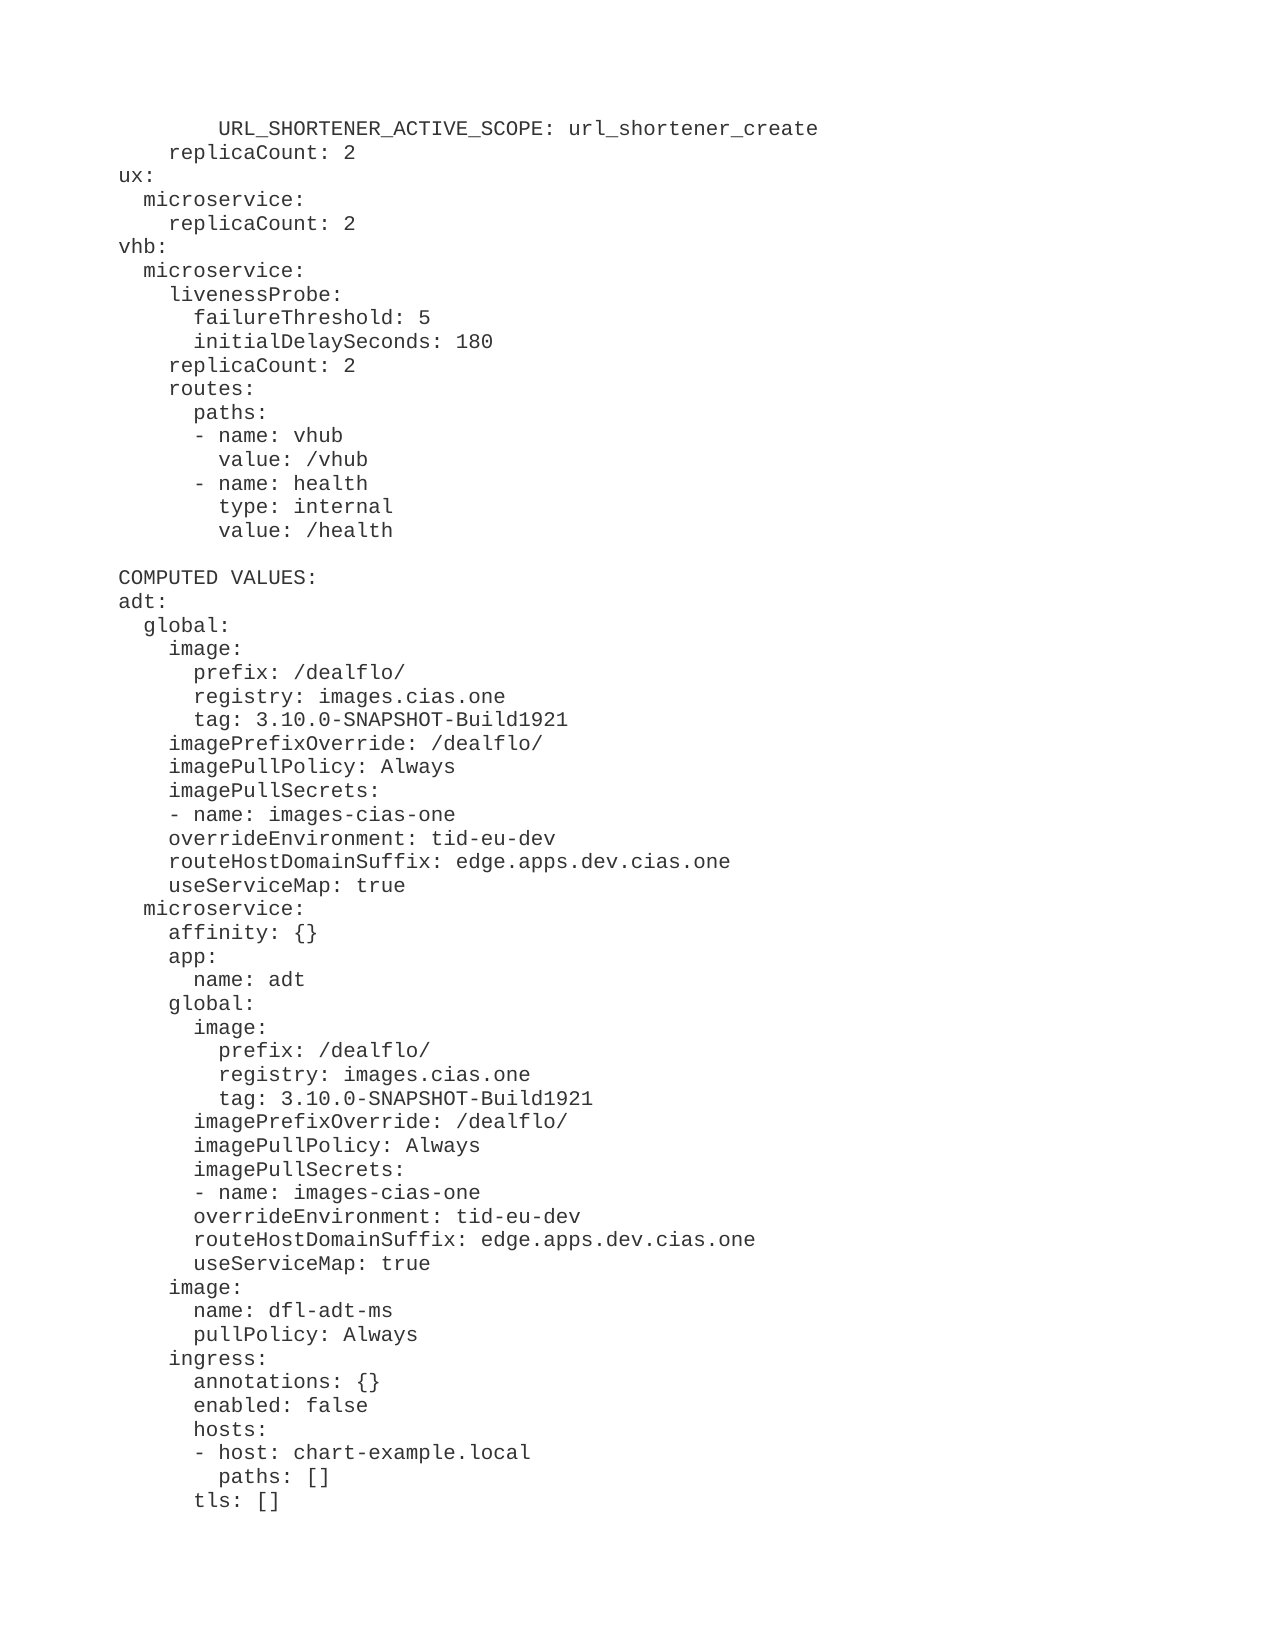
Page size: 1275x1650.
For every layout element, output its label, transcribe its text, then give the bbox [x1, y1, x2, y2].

text imagePullSecrets: [118, 780, 1157, 804]
text imagePullSecrets: [118, 1158, 1157, 1182]
text - name: images-cias-one [118, 1182, 1157, 1206]
text name: adt [118, 969, 1157, 993]
text replicaCount: 2 [118, 142, 1157, 165]
text registry: images.cias.one [118, 686, 1157, 709]
text useServiceMap: true [118, 1253, 1157, 1277]
text annotations: {} [118, 1371, 1157, 1395]
text vhb: [118, 236, 1157, 260]
text routeHostDomainSuffix: edge.apps.dev.cias.one [118, 851, 1157, 875]
text - name: health [118, 473, 1157, 496]
text hosts: [118, 1419, 1157, 1442]
text image: [118, 1017, 1157, 1040]
text imagePullPolicy: Always [118, 757, 1157, 780]
text value: /vhub [118, 449, 1157, 473]
text tag: 3.10.0-SNAPSHOT-Build1921 [118, 1088, 1157, 1111]
text enabled: false [118, 1395, 1157, 1419]
text affinity: {} [118, 922, 1157, 946]
text prefix: /dealflo/ [118, 1040, 1157, 1064]
text ux: [118, 165, 1157, 189]
text overrideEnvironment: tid-eu-dev [118, 827, 1157, 851]
text failureThreshold: 5 [118, 307, 1157, 331]
text overrideEnvironment: tid-eu-dev [118, 1206, 1157, 1229]
text imagePullPolicy: Always [118, 1135, 1157, 1158]
text adt: [118, 591, 1157, 615]
text - name: images-cias-one [118, 804, 1157, 827]
text name: dfl-adt-ms [118, 1300, 1157, 1324]
text initialDelaySeconds: 180 [118, 331, 1157, 354]
text pullPolicy: Always [118, 1324, 1157, 1348]
text routes: [118, 378, 1157, 402]
text imagePrefixOverride: /dealflo/ [118, 733, 1157, 757]
text tls: [] [118, 1489, 1157, 1513]
text routeHostDomainSuffix: edge.apps.dev.cias.one [118, 1229, 1157, 1253]
text microservice: [118, 189, 1157, 213]
text prefix: /dealflo/ [118, 662, 1157, 686]
text microservice: [118, 260, 1157, 284]
text livenessProbe: [118, 284, 1157, 307]
text type: internal [118, 496, 1157, 520]
text replicaCount: 2 [118, 213, 1157, 236]
text ingress: [118, 1348, 1157, 1371]
text app: [118, 946, 1157, 969]
text image: [118, 638, 1157, 662]
text imagePrefixOverride: /dealflo/ [118, 1111, 1157, 1135]
text replicaCount: 2 [118, 354, 1157, 378]
text global: [118, 615, 1157, 638]
text value: /health [118, 520, 1157, 544]
text microservice: [118, 898, 1157, 922]
text global: [118, 993, 1157, 1017]
text - name: vhub [118, 426, 1157, 449]
text tag: 3.10.0-SNAPSHOT-Build1921 [118, 709, 1157, 733]
text COMPUTED VALUES: [118, 567, 1157, 591]
text registry: images.cias.one [118, 1064, 1157, 1088]
text paths: [118, 402, 1157, 426]
text paths: [] [118, 1466, 1157, 1489]
text useServiceMap: true [118, 875, 1157, 898]
text - host: chart-example.local [118, 1442, 1157, 1466]
text URL_SHORTENER_ACTIVE_SCOPE: url_shortener_create [118, 118, 1157, 142]
text image: [118, 1277, 1157, 1300]
